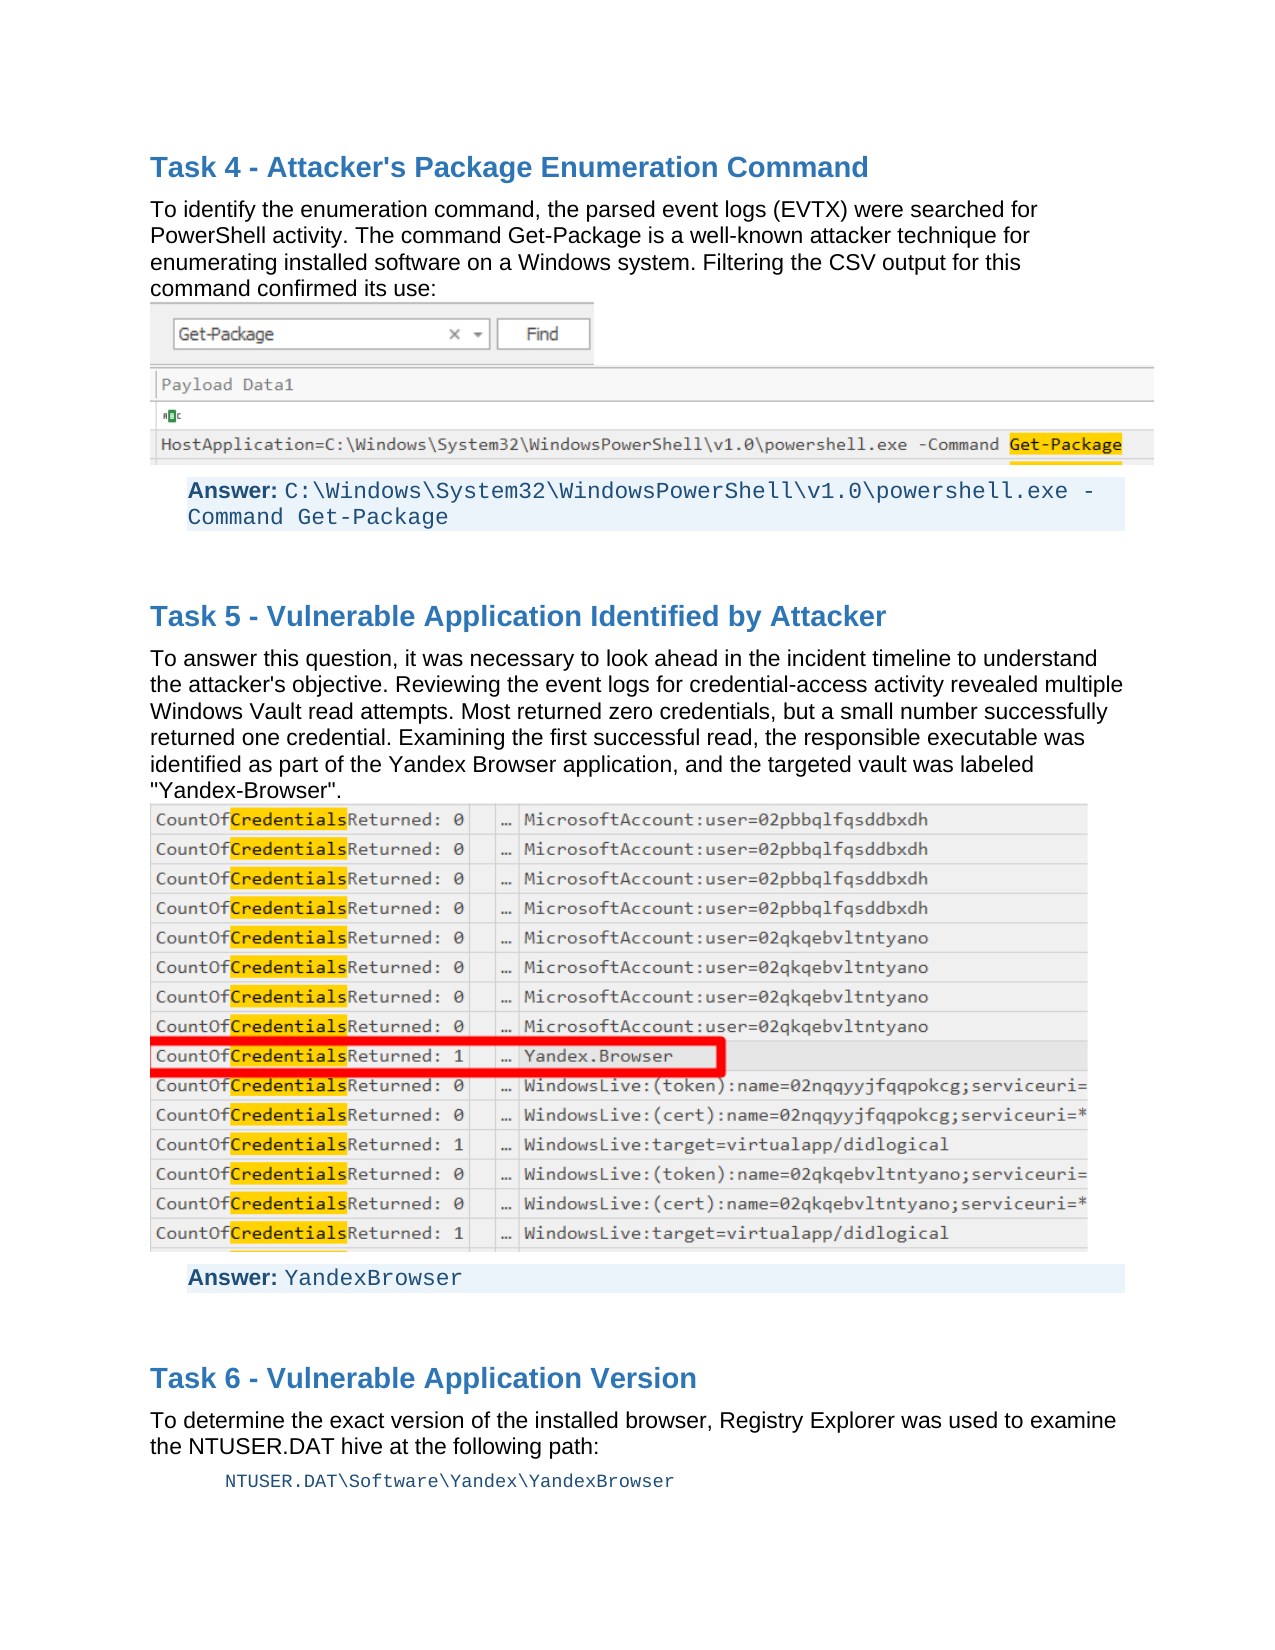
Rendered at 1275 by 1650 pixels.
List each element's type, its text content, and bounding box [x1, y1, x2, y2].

picture [150, 301, 1154, 465]
subtitle Task 5 - Vulnerable Application Identified by Attacker [150, 599, 1125, 633]
text To answer this question, it was necessary to look ahead in the incident timeline to understand the attacker's objective. Reviewing the event logs for credential-access activity revealed multiple Windows Vault read attempts. Most returned zero credentials, but a small number successfully returned one credential. Examining the first successful read, the responsible executable was identified as part of the Yandex Browser application, and the targeted vault was labeled "Yandex-Browser". [150, 645, 1125, 1252]
text NTUSER.DAT\Software\Yandex\YandexBrowser [225, 1472, 1125, 1493]
text Answer: C:\Windows\System32\WindowsPowerShell\v1.0\powershell.exe -Command Get-Package [187, 477, 1125, 531]
text To determine the exact version of the installed browser, Registry Explorer was used to examine the NTUSER.DAT hive at the following path: [150, 1407, 1125, 1459]
picture [150, 803, 1088, 1252]
subtitle Task 6 - Vulnerable Application Version [150, 1361, 1125, 1394]
subtitle Task 4 - Attacker's Package Enumeration Command [150, 150, 1125, 183]
text Answer: YandexBrowser [187, 1264, 1125, 1293]
text To identify the enumeration command, the parsed event logs (EVTX) were searched for PowerShell activity. The command Get-Package is a well-known attacker technique for enumerating installed software on a Windows system. Filtering the CSV output for this command confirmed its use: [150, 196, 1125, 365]
